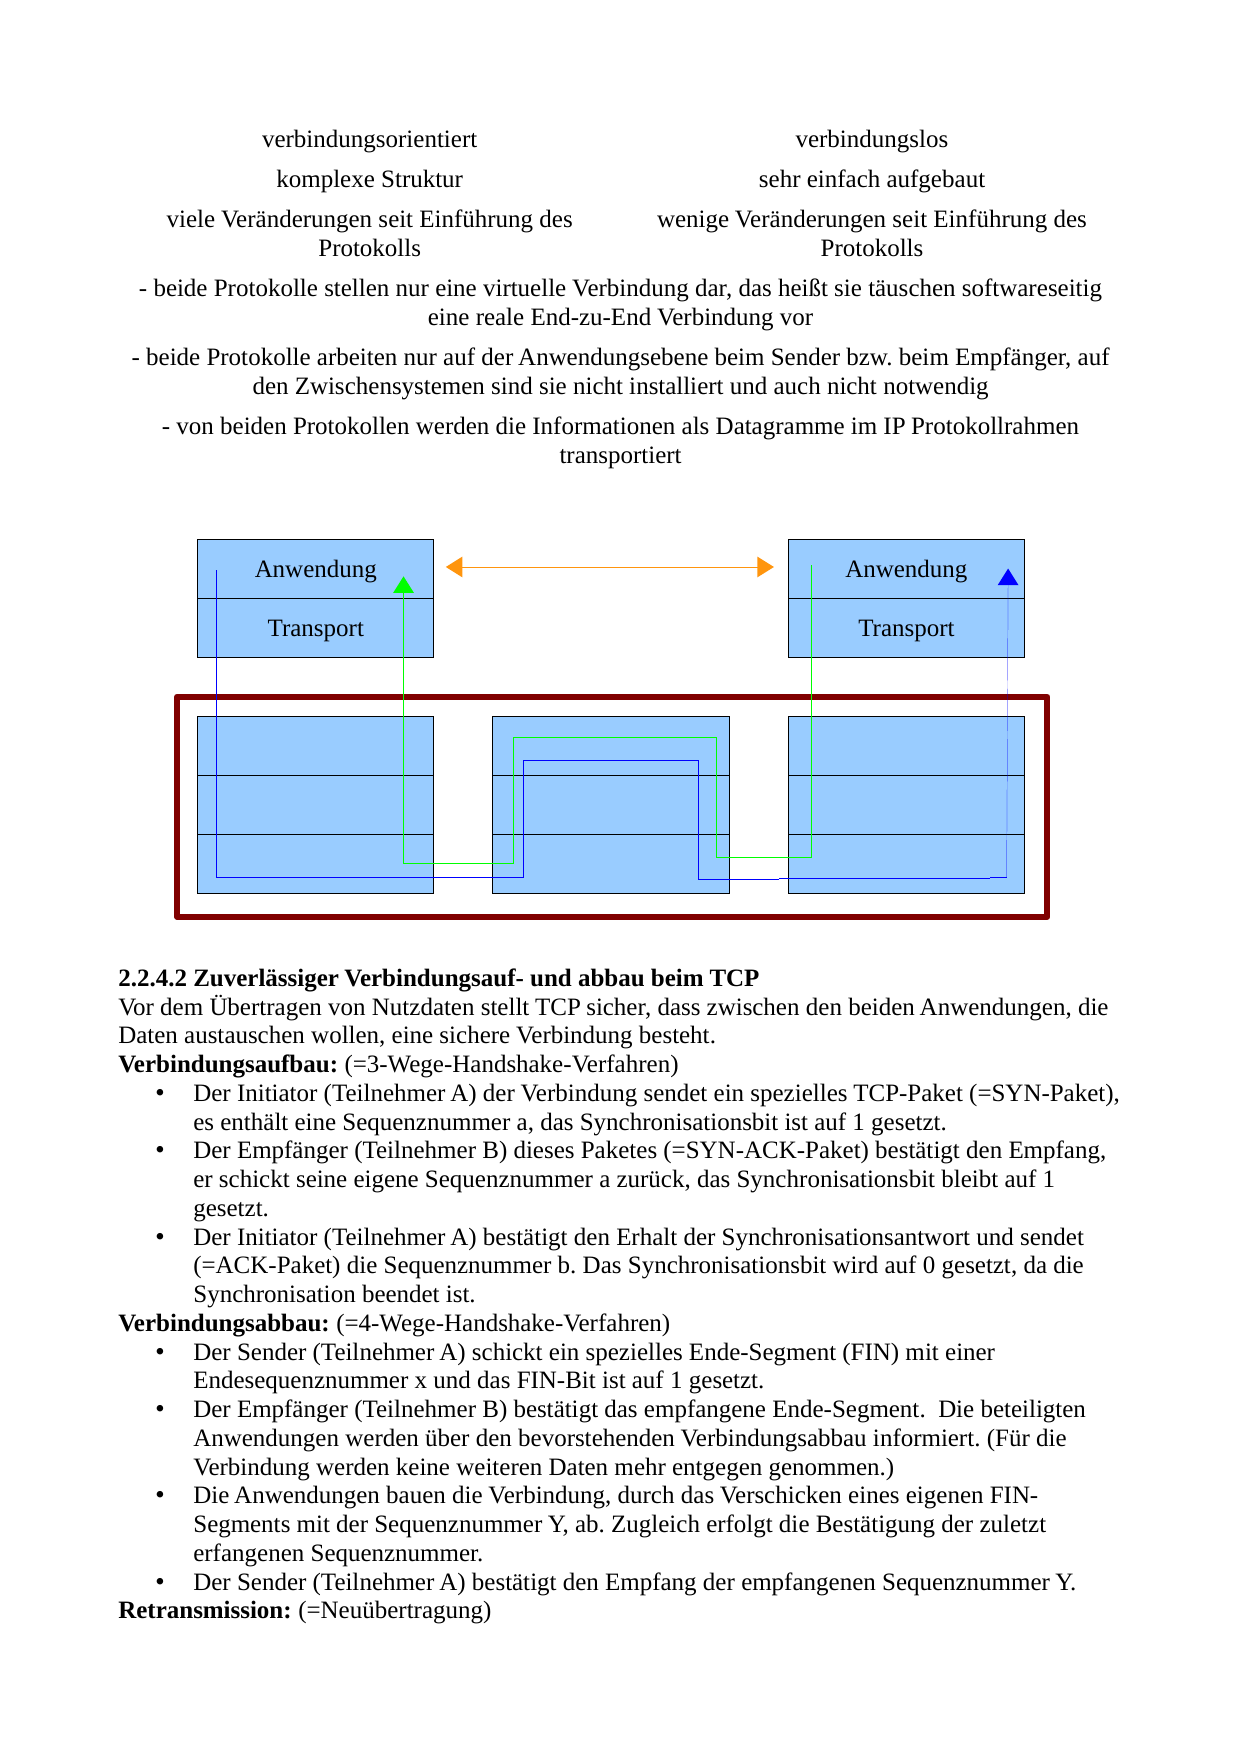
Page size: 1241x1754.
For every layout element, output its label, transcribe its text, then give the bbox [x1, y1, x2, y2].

table_cell - von beiden Protokollen werden die Informationen als Datagramme im IP Protokollrahmen transportiert [118, 405, 1123, 474]
table_cell verbindungslos [621, 118, 1123, 158]
list Der Initiator (Teilnehmer A) der Verbindung sendet ein spezielles TCP-Paket (=SYN-Paket), es enthält eine Sequenznummer a, das Synchronisationsbit ist auf 1 gesetzt. [156, 1078, 1122, 1136]
table_cell viele Veränderungen seit Einführung des Protokolls [118, 199, 621, 267]
table_cell - beide Protokolle stellen nur eine virtuelle Verbindung dar, das heißt sie täuschen softwareseitig eine reale End-zu-End Verbindung vor [118, 268, 1123, 336]
table_cell komplexe Struktur [118, 158, 621, 198]
list Der Empfänger (Teilnehmer B) dieses Paketes (=SYN-ACK-Paket) bestätigt den Empfang, er schickt seine eigene Sequenznummer a zurück, das Synchronisationsbit bleibt auf 1 gesetzt. [156, 1136, 1122, 1222]
text Retransmission: (=Neuübertragung) [118, 1596, 1122, 1624]
table_cell verbindungsorientiert [118, 118, 621, 158]
table_cell sehr einfach aufgebaut [621, 158, 1123, 198]
text Verbindungsaufbau: (=3-Wege-Handshake-Verfahren) [118, 1049, 1122, 1078]
table_cell - beide Protokolle arbeiten nur auf der Anwendungsebene beim Sender bzw. beim Empfänger, auf den Zwischensystemen sind sie nicht installiert und auch nicht notwendig [118, 336, 1123, 405]
list Der Sender (Teilnehmer A) bestätigt den Empfang der empfangenen Sequenznummer Y. [156, 1567, 1122, 1596]
text 2.2.4.2 Zuverlässiger Verbindungsauf- und abbau beim TCP [118, 963, 1122, 992]
list Die Anwendungen bauen die Verbindung, durch das Verschicken eines eigenen FIN-Segments mit der Sequenznummer Y, ab. Zugleich erfolgt die Bestätigung der zuletzt erfangenen Sequenznummer. [156, 1481, 1122, 1567]
table_cell wenige Veränderungen seit Einführung des Protokolls [621, 199, 1123, 267]
text Verbindungsabbau: (=4-Wege-Handshake-Verfahren) [118, 1308, 1122, 1337]
list Der Initiator (Teilnehmer A) bestätigt den Erhalt der Synchronisationsantwort und sendet (=ACK-Paket) die Sequenznummer b. Das Synchronisationsbit wird auf 0 gesetzt, da die Synchronisation beendet ist. [156, 1222, 1122, 1308]
list Der Empfänger (Teilnehmer B) bestätigt das empfangene Ende-Segment. Die beteiligten Anwendungen werden über den bevorstehenden Verbindungsabbau informiert. (Für die Verbindung werden keine weiteren Daten mehr entgegen genommen.) [156, 1394, 1122, 1481]
list Der Sender (Teilnehmer A) schickt ein spezielles Ende-Segment (FIN) mit einer Endesequenznummer x und das FIN-Bit ist auf 1 gesetzt. [156, 1337, 1122, 1394]
text Vor dem Übertragen von Nutzdaten stellt TCP sicher, dass zwischen den beiden Anwendungen, die Daten austauschen wollen, eine sichere Verbindung besteht. [118, 992, 1122, 1049]
